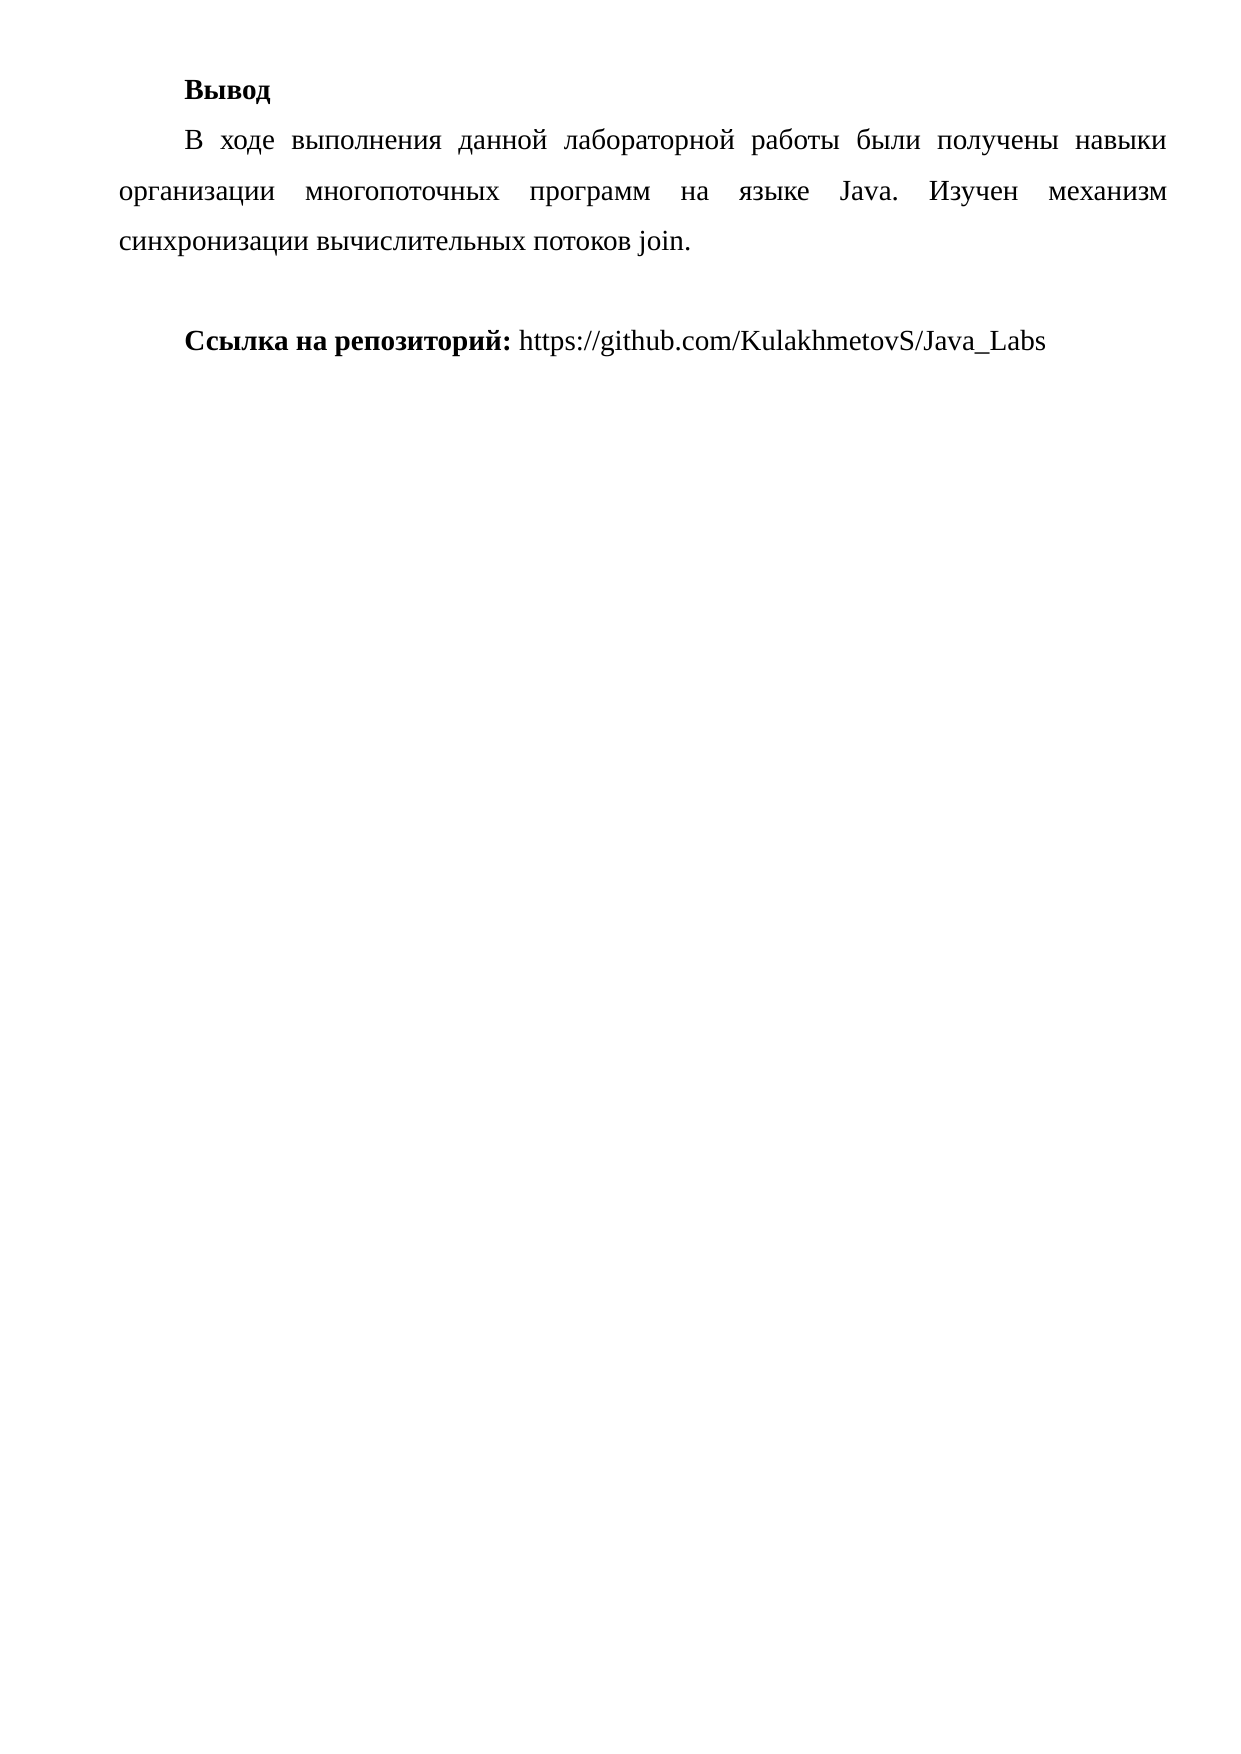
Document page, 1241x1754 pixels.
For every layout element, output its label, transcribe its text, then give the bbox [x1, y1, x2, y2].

text Ссылка на репозиторий: https://github.com/KulakhmetovS/Java_Labs [118, 323, 1168, 357]
text В ходе выполнения данной лабораторной работы были получены навыки организации многопоточных программ на языке Java. Изучен механизм синхронизации вычислительных потоков join. [118, 122, 1168, 256]
text Вывод [118, 72, 1168, 106]
